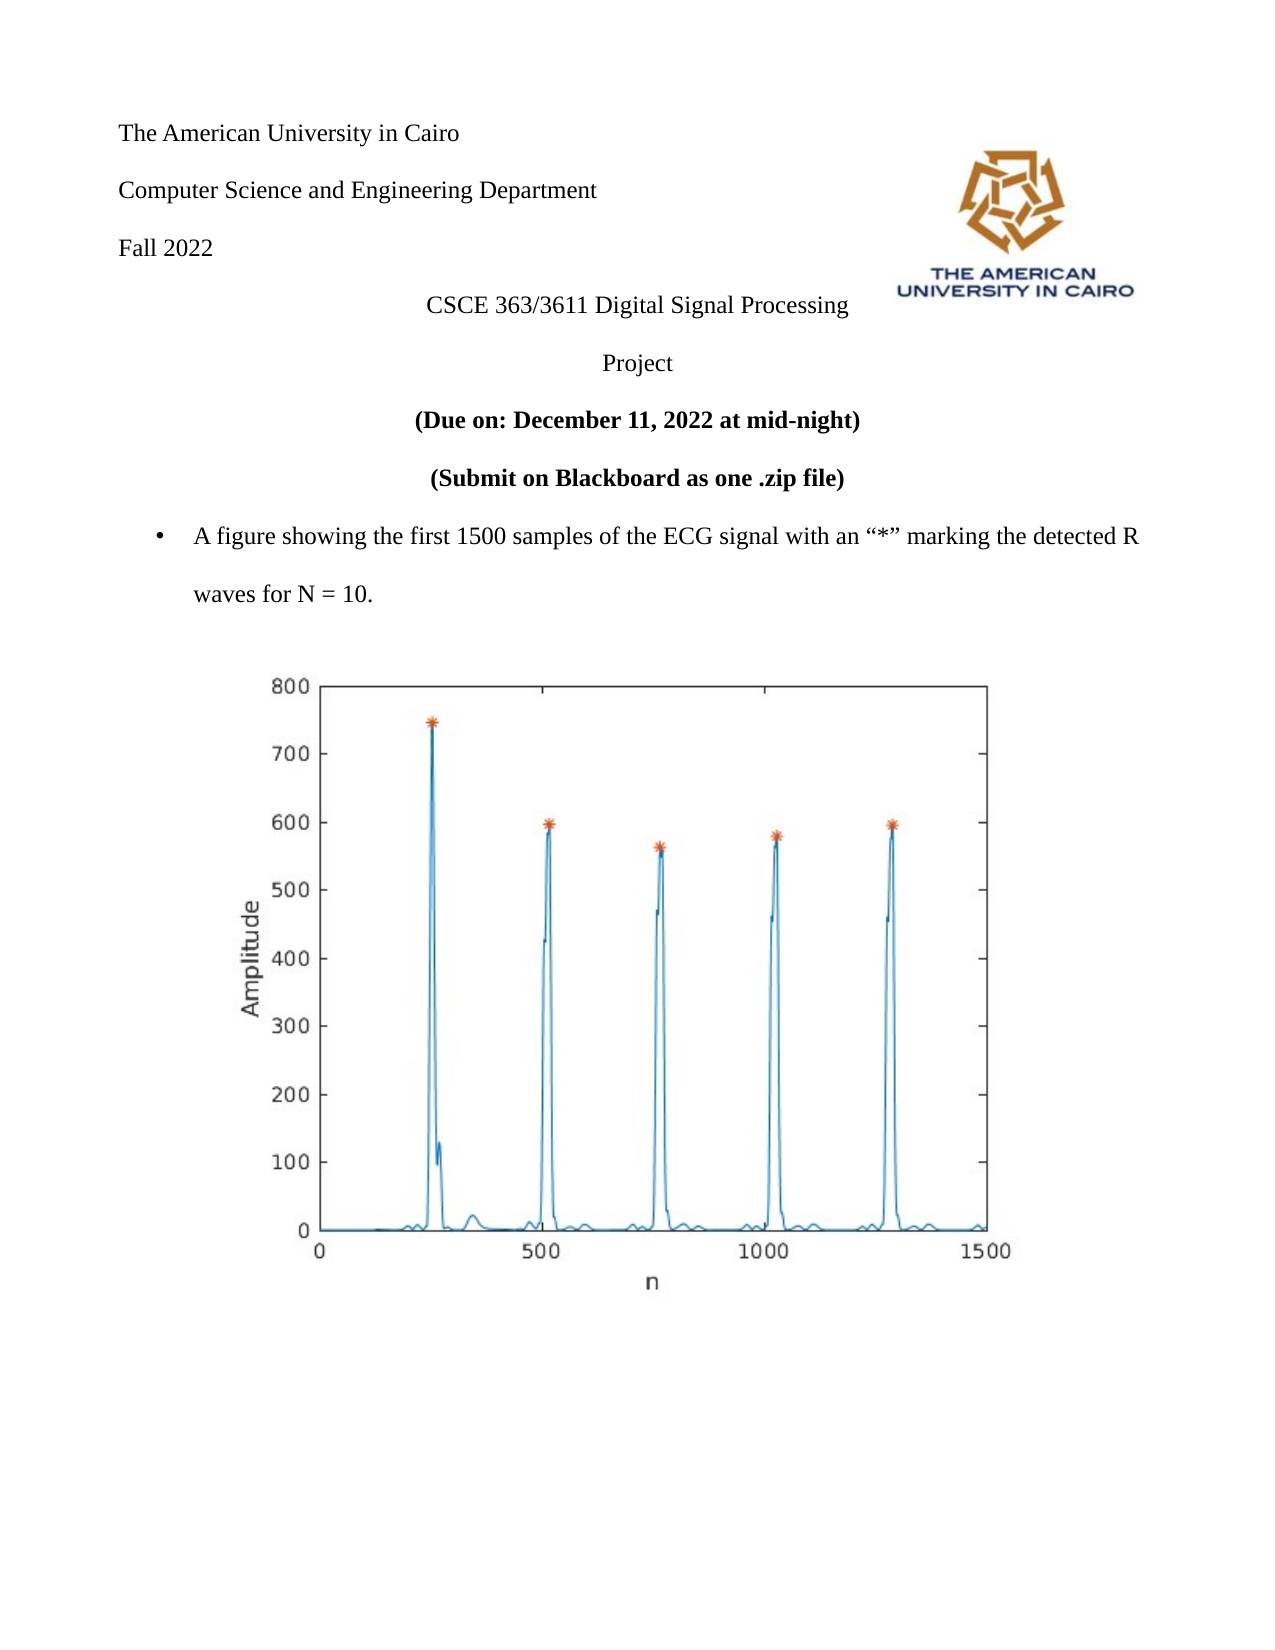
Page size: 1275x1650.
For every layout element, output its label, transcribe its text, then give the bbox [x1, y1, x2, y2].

picture [891, 140, 1144, 305]
list A figure showing the first 1500 samples of the ECG signal with an “*” marking the detected R waves for N = 10. [156, 521, 1157, 608]
picture [207, 636, 1068, 1304]
